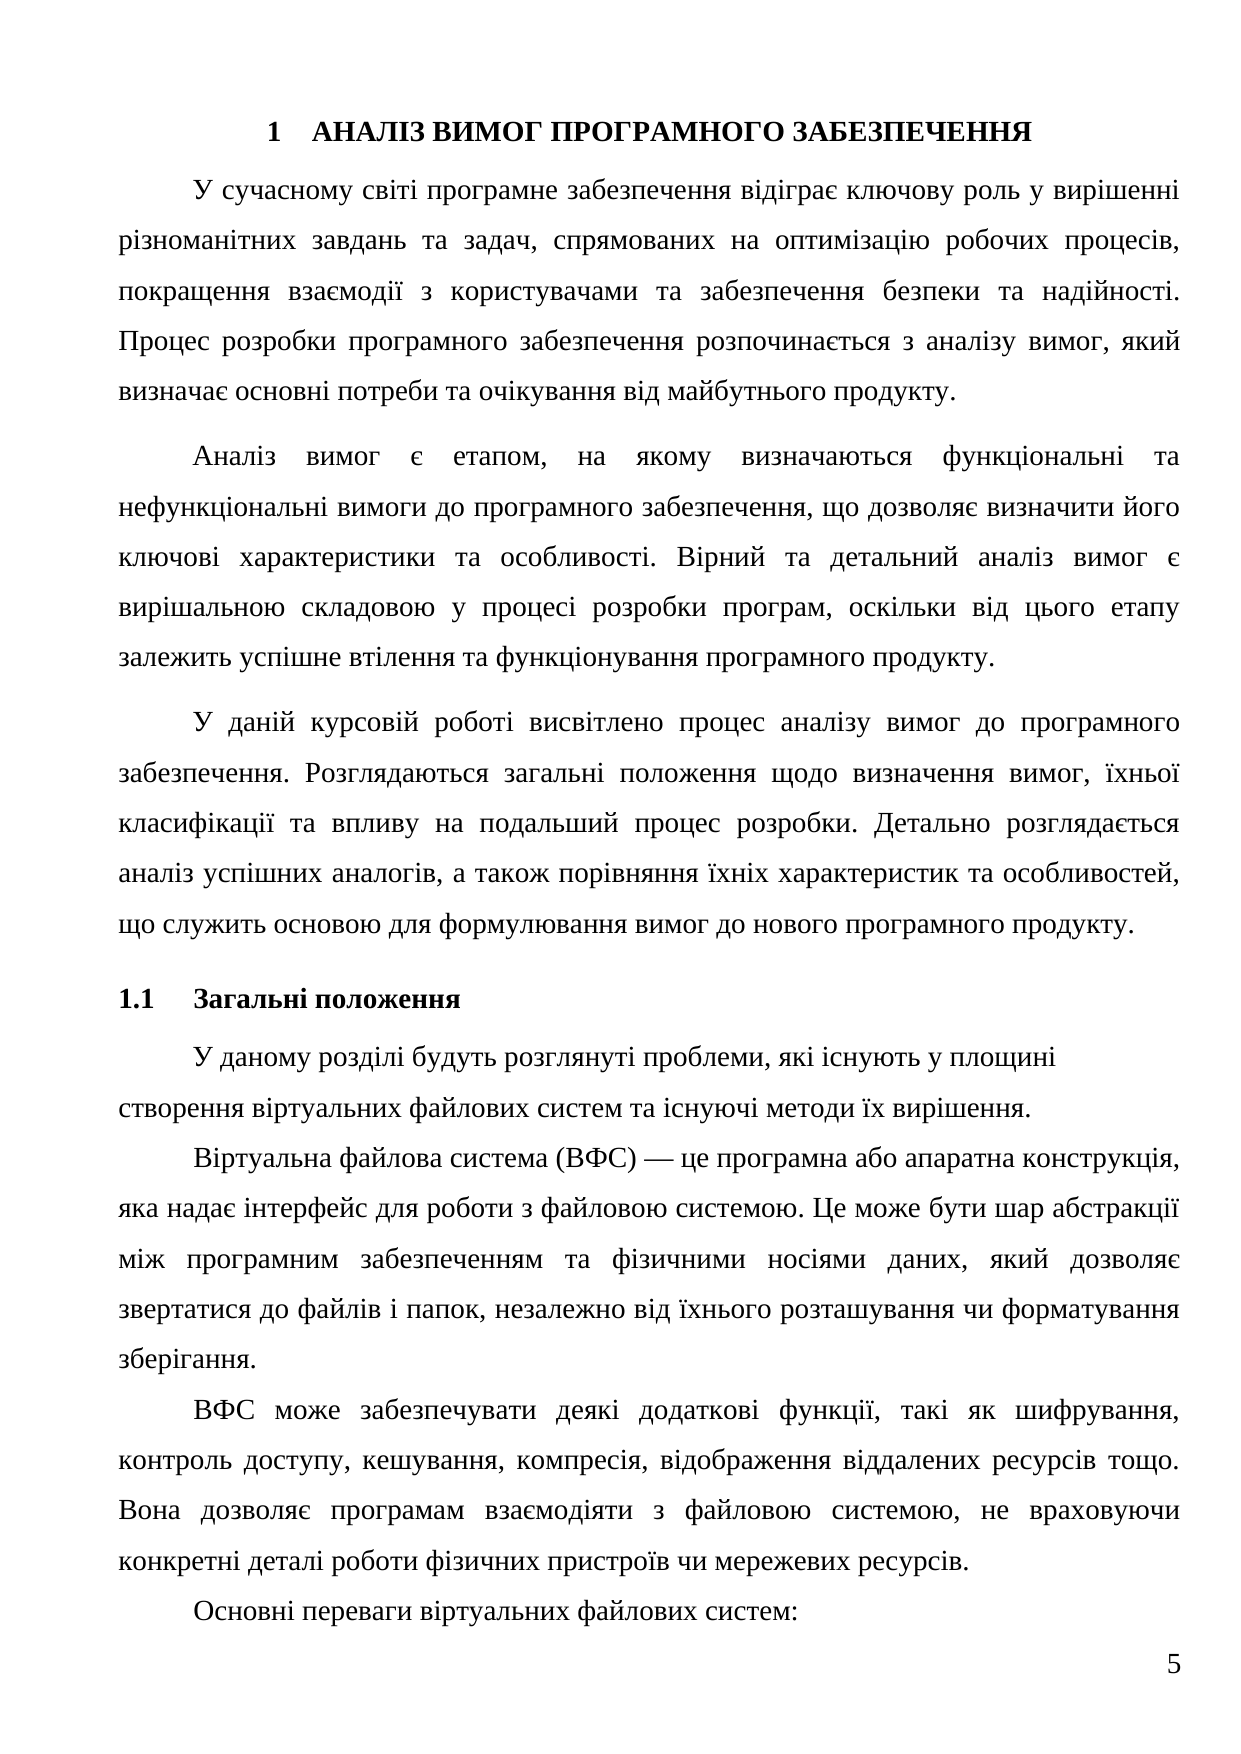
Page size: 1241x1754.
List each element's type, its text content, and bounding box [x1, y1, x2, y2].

text створення віртуальних файлових систем та існуючі методи їх вирішення. [118, 1090, 1181, 1123]
text Аналіз вимог є етапом, на якому визначаються функціональні та нефункціональні вимоги до програмного забезпечення, що дозволяє визначити його ключові характеристики та особливості. Вірний та детальний аналіз вимог є вирішальною складовою у процесі розробки програм, оскільки від цього етапу залежить успішне втілення та функціонування програмного продукту. [118, 438, 1181, 673]
text ВФС може забезпечувати деякі додаткові функції, такі як шифрування, контроль доступу, кешування, компресія, відображення віддалених ресурсів тощо. Вона дозволяє програмам взаємодіяти з файловою системою, не враховуючи конкретні деталі роботи фізичних пристроїв чи мережевих ресурсів. [118, 1392, 1181, 1576]
text У сучасному світі програмне забезпечення відіграє ключову роль у вирішенні різноманітних завдань та задач, спрямованих на оптимізацію робочих процесів, покращення взаємодії з користувачами та забезпечення безпеки та надійності. Процес розробки програмного забезпечення розпочинається з аналізу вимог, який визначає основні потреби та очікування від майбутнього продукту. [118, 172, 1181, 407]
text Основні переваги віртуальних файлових систем: [118, 1593, 1181, 1627]
text Віртуальна файлова система (ВФС) — це програмна або апаратна конструкція, яка надає інтерфейс для роботи з файловою системою. Це може бути шар абстракції між програмним забезпеченням та фізичними носіями даних, який дозволяє звертатися до файлів і папок, незалежно від їхнього розташування чи форматування зберігання. [118, 1140, 1181, 1375]
subtitle Загальні положення [118, 981, 1181, 1014]
text У даному розділі будуть розглянуті проблеми, які існують у площині [118, 1039, 1181, 1073]
subtitle Аналіз вимог програмного забезпечення [118, 114, 1181, 147]
text У даній курсовій роботі висвітлено процес аналізу вимог до програмного забезпечення. Розглядаються загальні положення щодо визначення вимог, їхньої класифікації та впливу на подальший процес розробки. Детально розглядається аналіз успішних аналогів, а також порівняння їхніх характеристик та особливостей, що служить основою для формулювання вимог до нового програмного продукту. [118, 704, 1181, 939]
